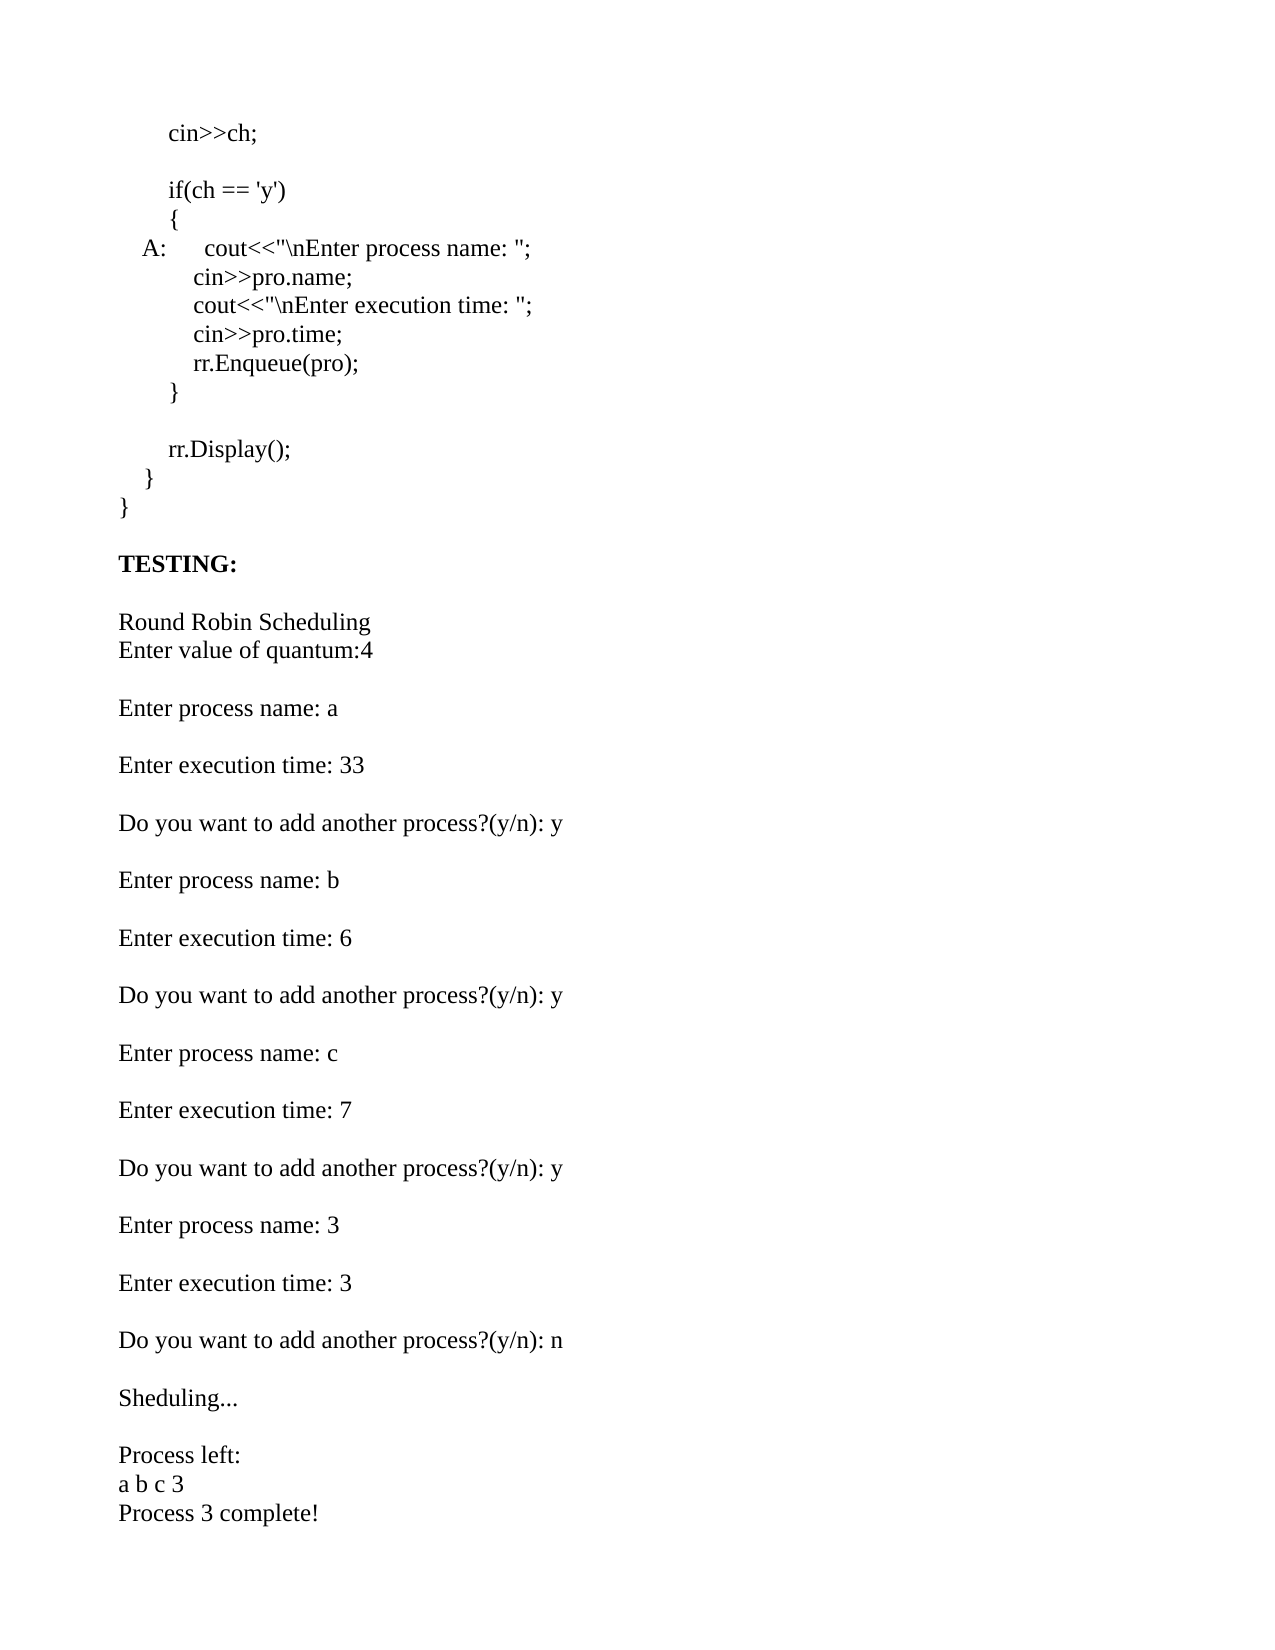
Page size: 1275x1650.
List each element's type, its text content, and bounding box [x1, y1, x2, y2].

text } [118, 463, 1157, 492]
text Enter process name: 3 [118, 1211, 1157, 1239]
text } [118, 377, 1157, 406]
text Enter execution time: 6 [118, 923, 1157, 952]
text a b c 3 [118, 1469, 1157, 1498]
text cin>>ch; [118, 118, 1157, 147]
text Do you want to add another process?(y/n): y [118, 1153, 1157, 1182]
text Sheduling... [118, 1383, 1157, 1412]
text Process left: [118, 1441, 1157, 1469]
text Process 3 complete! [118, 1498, 1157, 1527]
text rr.Display(); [118, 434, 1157, 463]
text Do you want to add another process?(y/n): y [118, 981, 1157, 1009]
text Enter process name: c [118, 1038, 1157, 1067]
text TESTING: [118, 549, 1157, 578]
text Do you want to add another process?(y/n): y [118, 808, 1157, 837]
text Enter execution time: 33 [118, 751, 1157, 779]
text Enter process name: a [118, 693, 1157, 722]
text Round Robin Scheduling [118, 607, 1157, 636]
text } [118, 492, 1157, 521]
text Do you want to add another process?(y/n): n [118, 1326, 1157, 1354]
text if(ch == 'y') [118, 176, 1157, 204]
text Enter value of quantum:4 [118, 636, 1157, 664]
text Enter execution time: 3 [118, 1268, 1157, 1297]
text cin>>pro.name; [118, 262, 1157, 291]
text Enter execution time: 7 [118, 1096, 1157, 1124]
text rr.Enqueue(pro); [118, 348, 1157, 377]
text Enter process name: b [118, 866, 1157, 894]
text { [118, 204, 1157, 233]
text cin>>pro.time; [118, 319, 1157, 348]
text A: cout<<"\nEnter process name: "; [118, 233, 1157, 262]
text cout<<"\nEnter execution time: "; [118, 291, 1157, 319]
